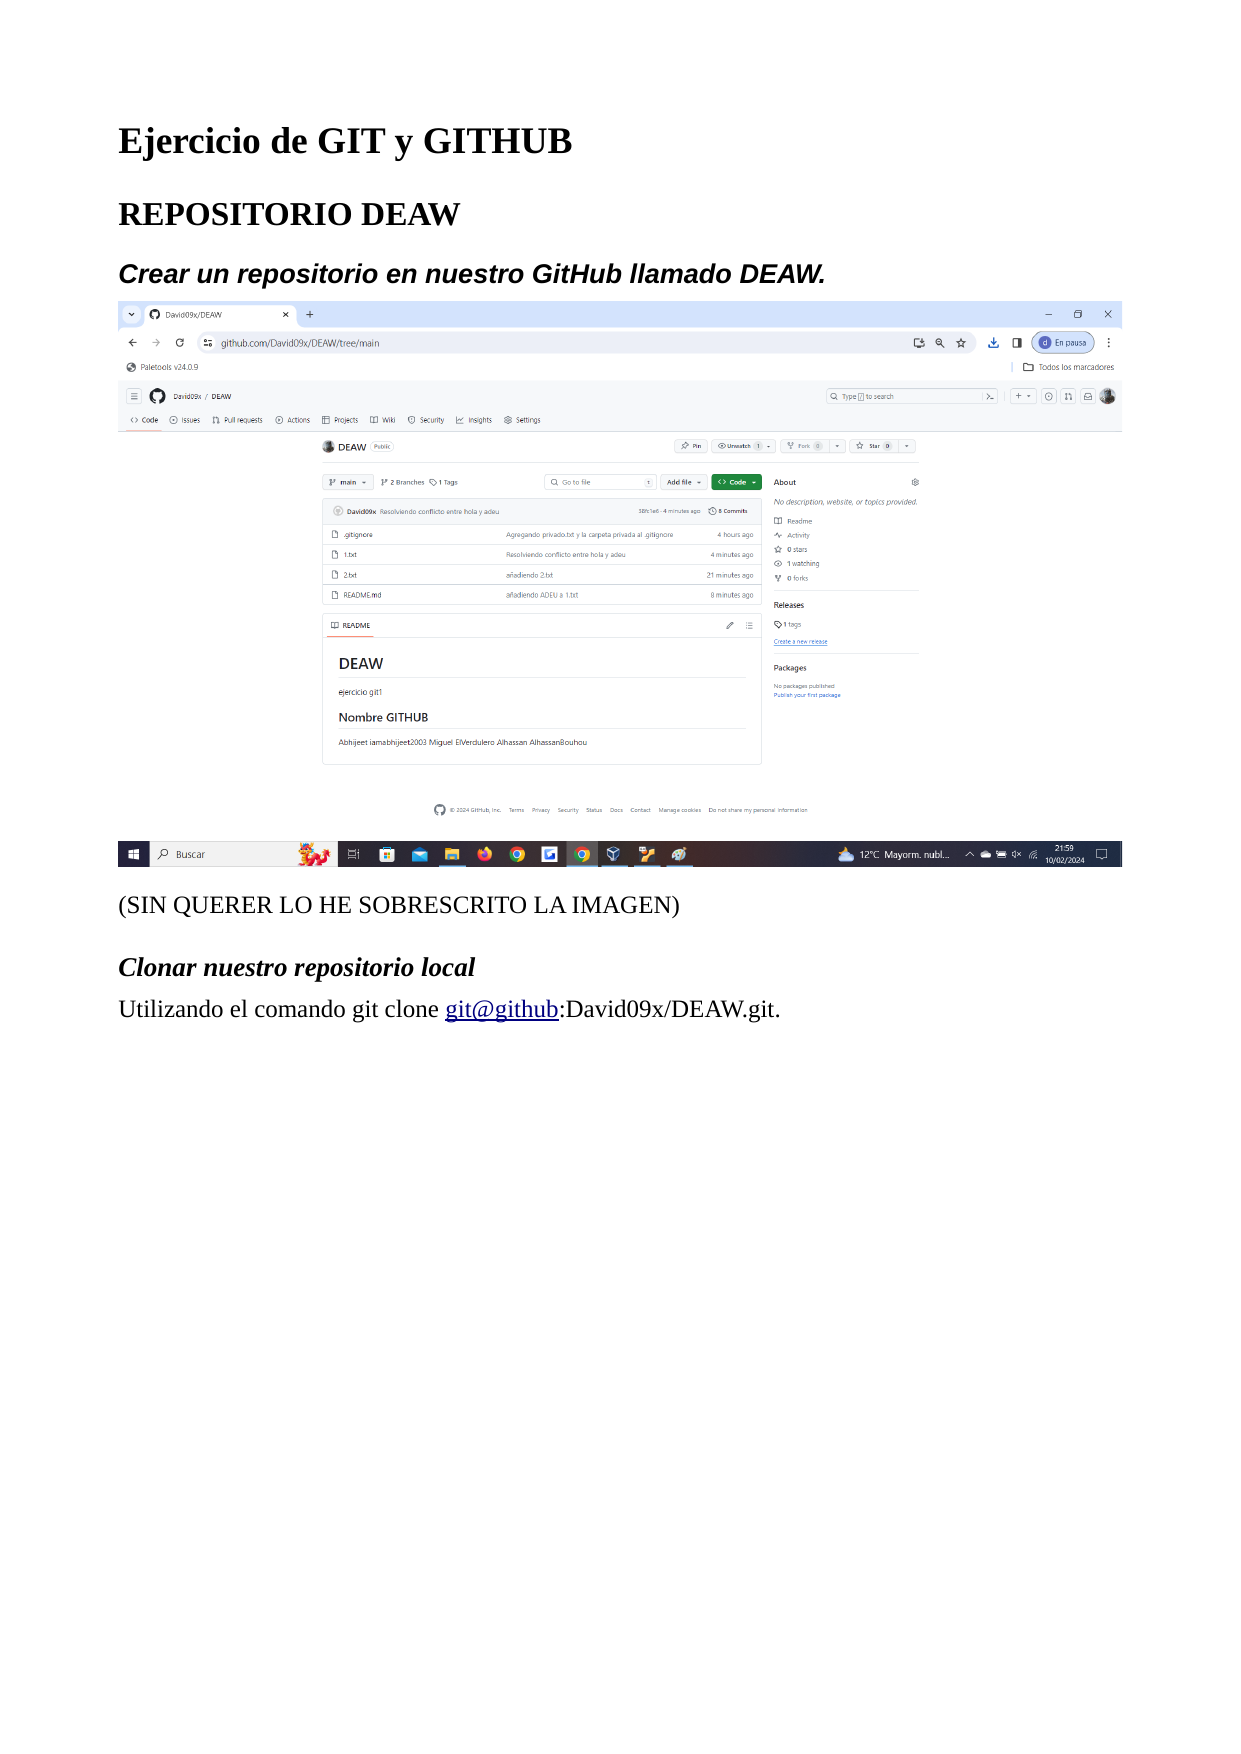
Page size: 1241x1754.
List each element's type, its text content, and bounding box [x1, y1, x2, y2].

subtitle REPOSITORIO DEAW [118, 194, 1122, 233]
subtitle Crear un repositorio en nuestro GitHub llamado DEAW. [118, 258, 1122, 289]
subtitle Ejercicio de GIT y GITHUB [118, 118, 1122, 161]
subtitle Clonar nuestro repositorio local [118, 951, 1122, 982]
picture [118, 301, 1123, 867]
text Utilizando el comando git clone git@github:David09x/DEAW.git. [118, 994, 1122, 1023]
text (SIN QUERER LO HE SOBRESCRITO LA IMAGEN) [118, 891, 1122, 919]
